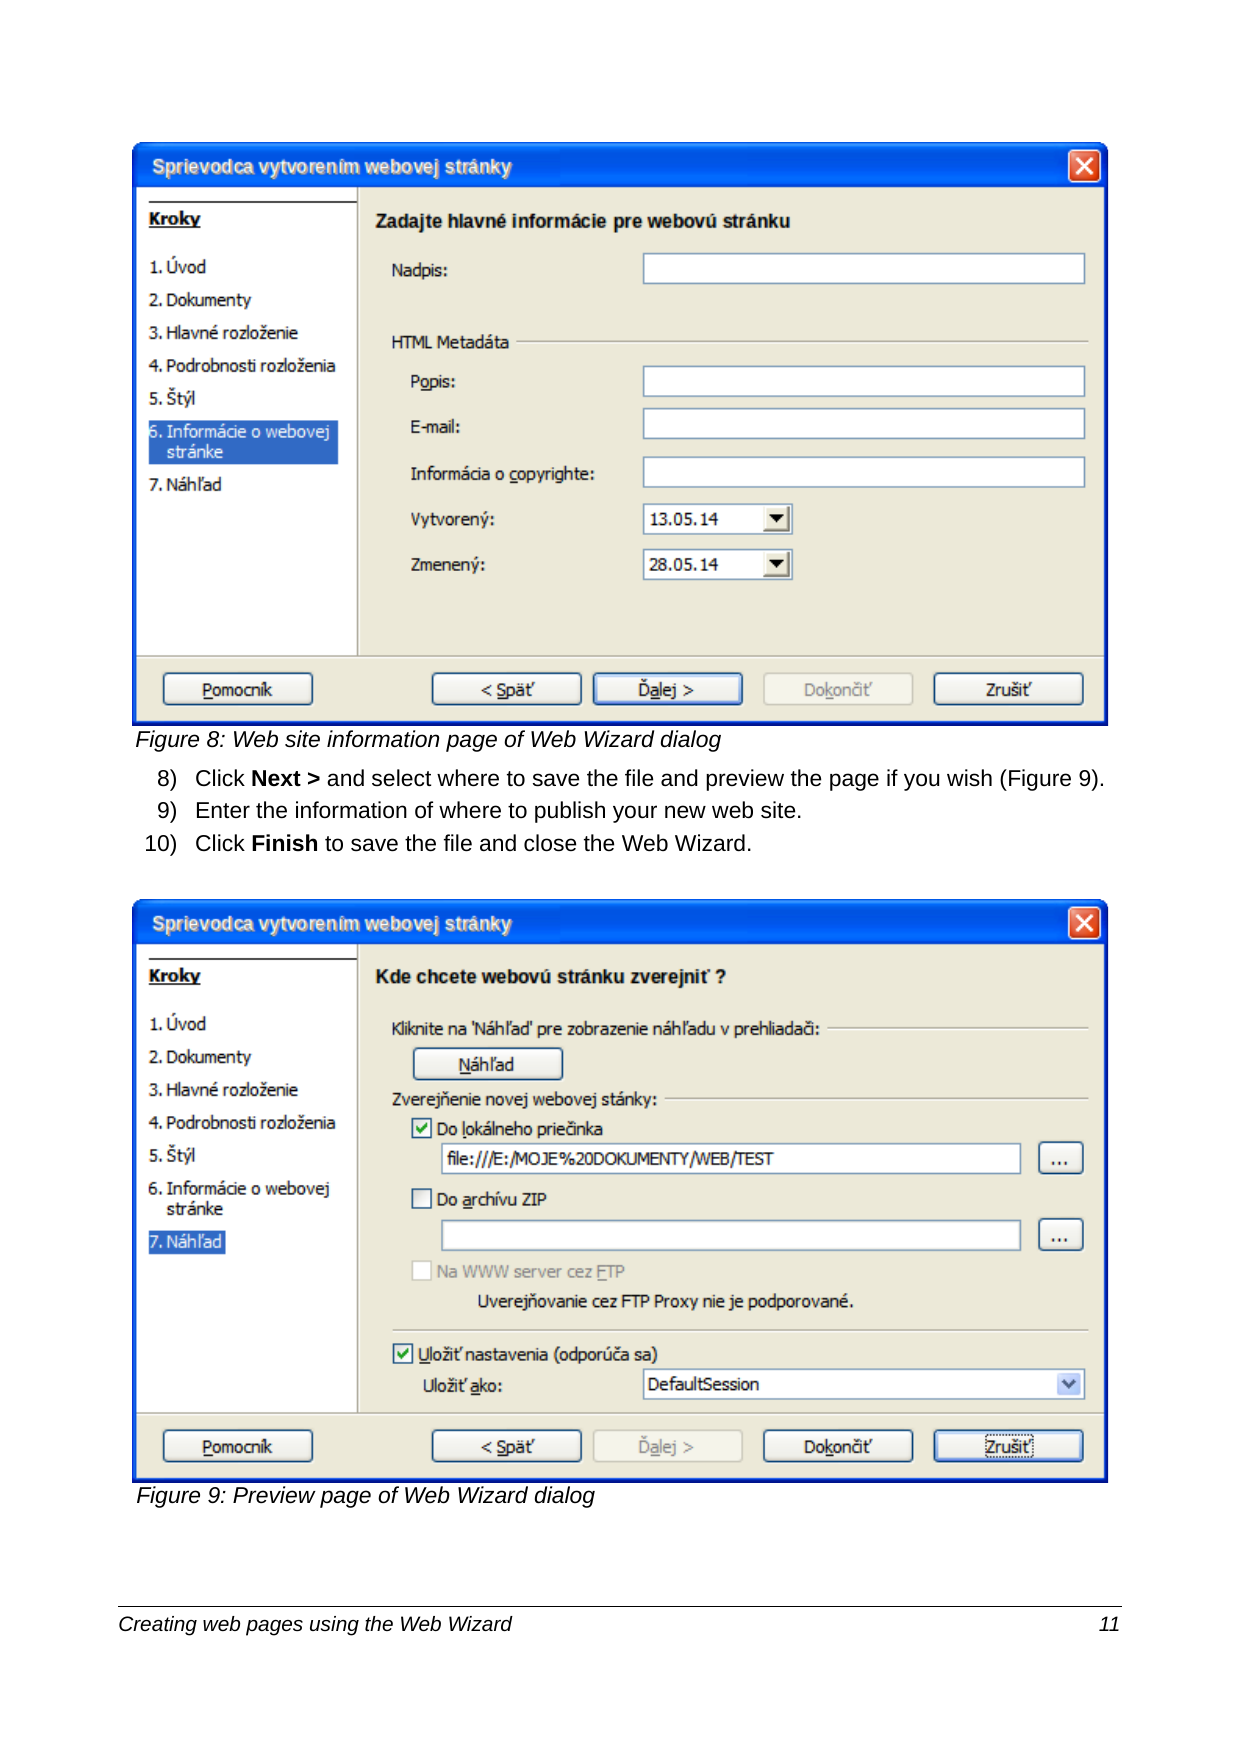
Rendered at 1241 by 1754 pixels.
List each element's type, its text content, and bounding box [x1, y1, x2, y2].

text Figure 9: Preview page of Web Wizard dialog [136, 1483, 1104, 1509]
list Enter the information of where to publish your new web site. [177, 797, 1122, 823]
list Click Next > and select where to save the file and preview the page if you wish (Figure 9). [177, 764, 1122, 791]
picture [132, 142, 1109, 726]
picture [132, 899, 1109, 1483]
text Figure 8: Web site information page of Web Wizard dialog [135, 726, 1105, 752]
list Click Finish to save the file and close the Web Wizard. [177, 830, 1122, 856]
